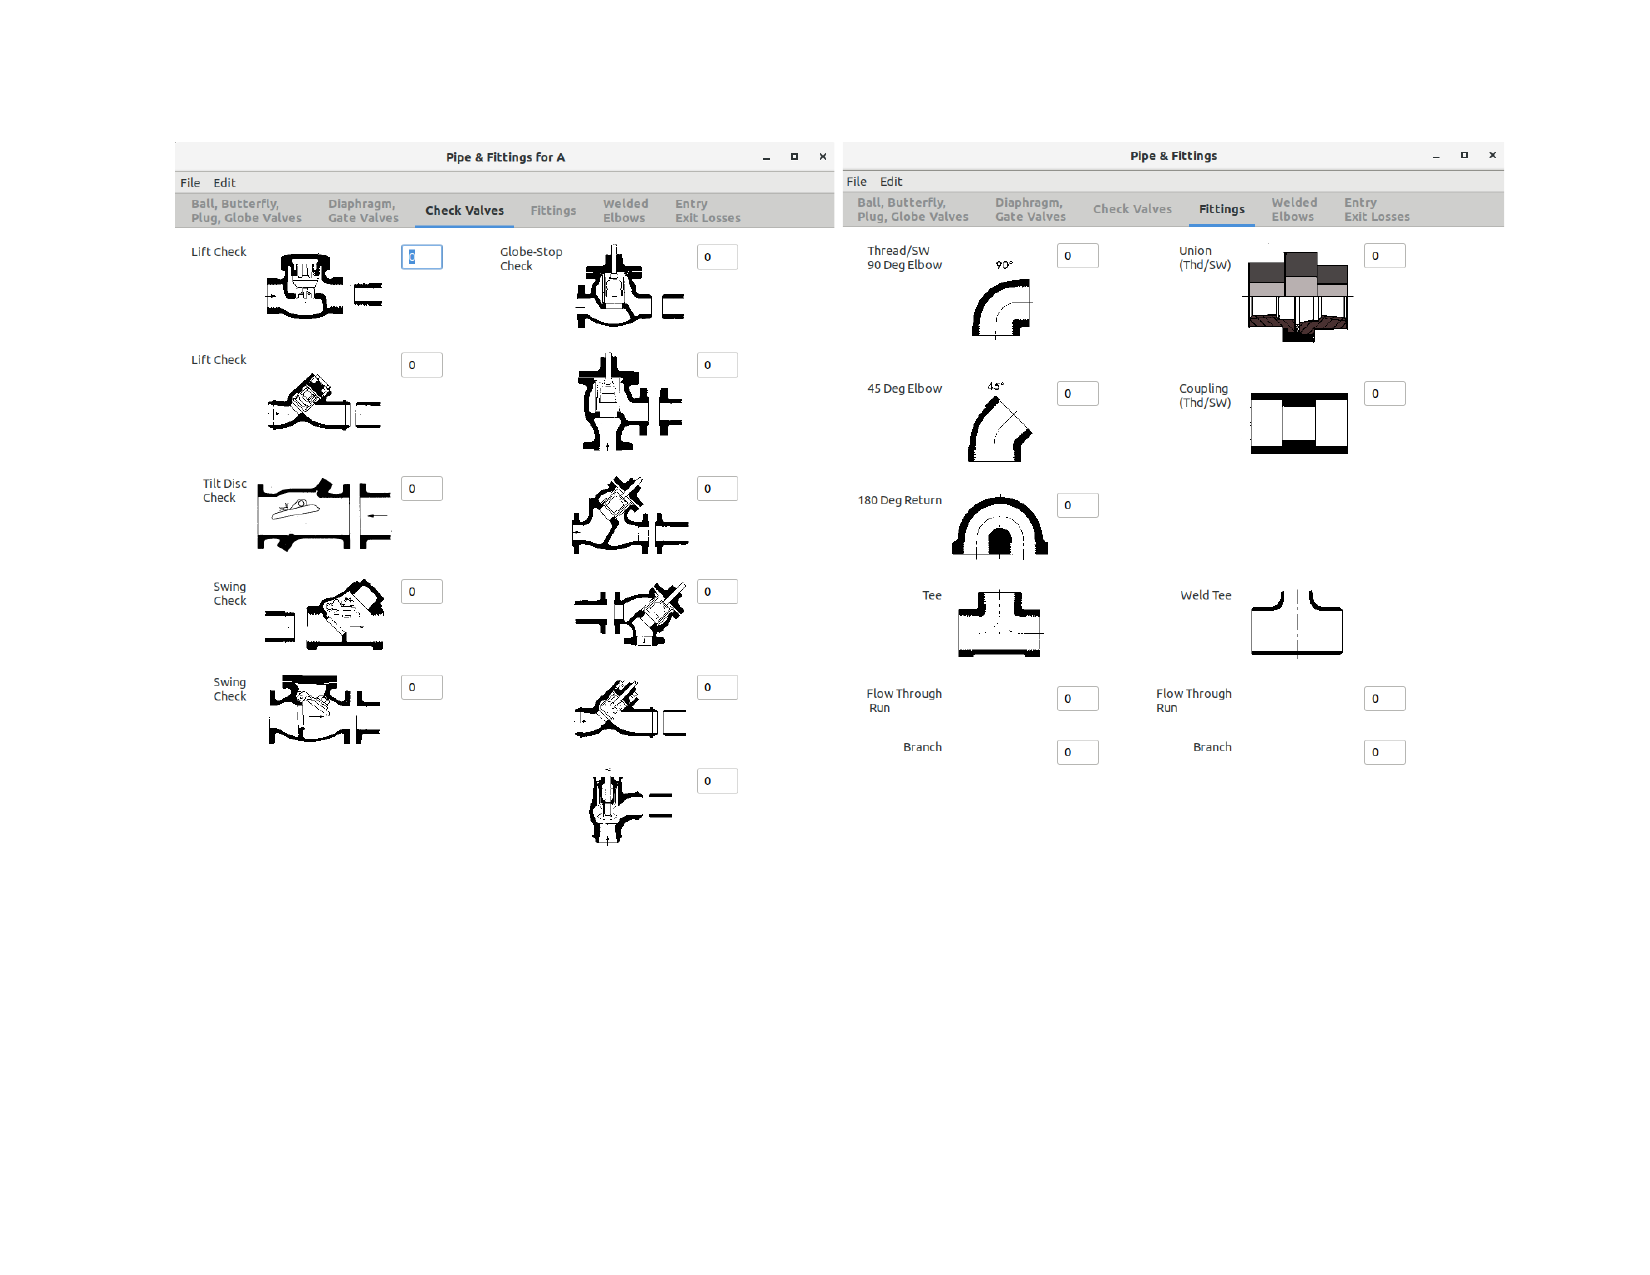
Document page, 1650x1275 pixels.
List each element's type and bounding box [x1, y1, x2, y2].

picture [842, 142, 1505, 911]
picture [175, 142, 835, 911]
